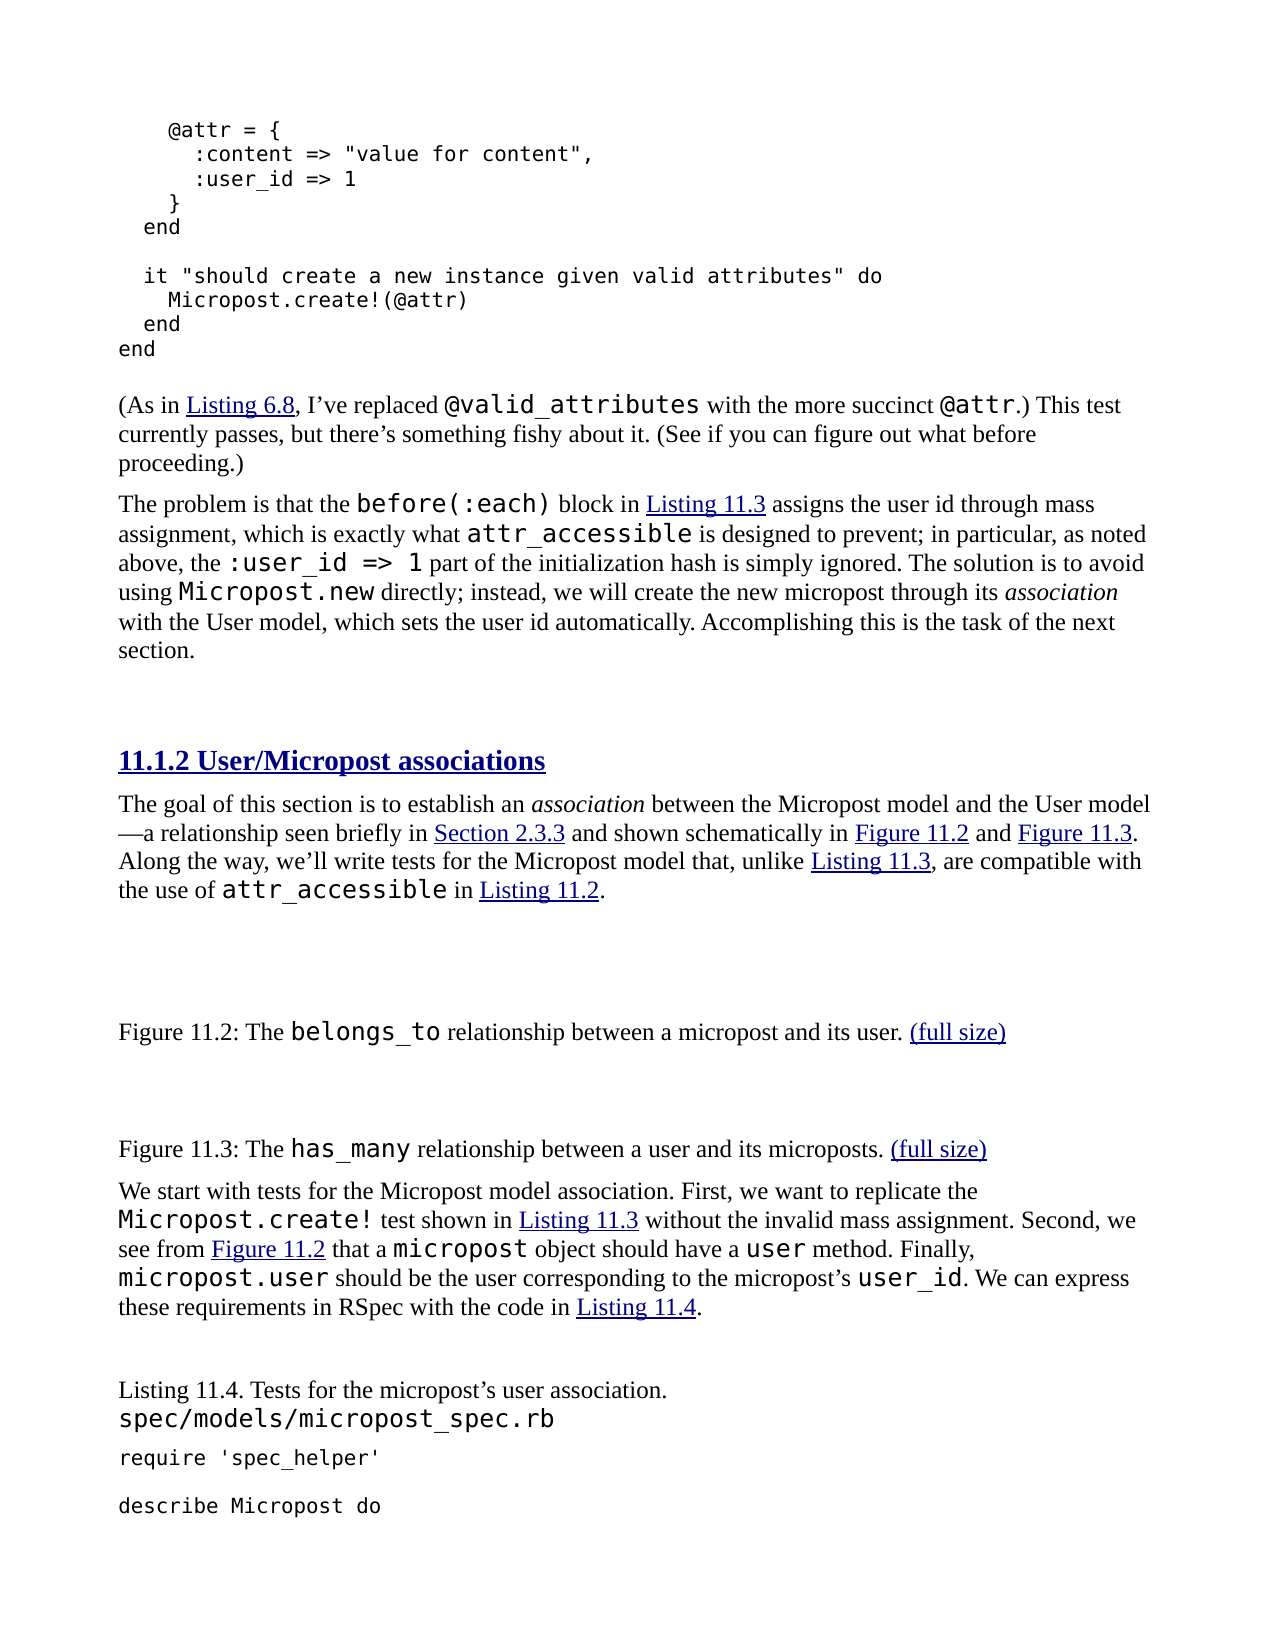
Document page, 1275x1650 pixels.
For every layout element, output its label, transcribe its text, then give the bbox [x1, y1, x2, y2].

text end [118, 312, 1157, 337]
text Micropost.create!(@attr) [118, 288, 1157, 312]
text @attr = { [118, 118, 1157, 142]
text The goal of this section is to establish an association between the Micropost model and the User model—a relationship seen briefly in Section 2.3.3 and shown schematically in Figure 11.2 and Figure 11.3. Along the way, we’ll write tests for the Micropost model that, unlike Listing 11.3, are compatible with the use of attr_accessible in Listing 11.2. [118, 789, 1157, 904]
text Figure 11.2: The belongs_to relationship between a micropost and its user. (full size) [118, 1017, 1157, 1046]
text end [118, 215, 1157, 239]
text We start with tests for the Micropost model association. First, we want to replicate the Micropost.create! test shown in Listing 11.3 without the invalid mass assignment. Second, we see from Figure 11.2 that a micropost object should have a user method. Finally, micropost.user should be the user corresponding to the micropost’s user_id. We can express these requirements in RSpec with the code in Listing 11.4. [118, 1176, 1157, 1321]
text :user_id => 1 [118, 167, 1157, 191]
subtitle 11.1.2 User/Micropost associations [118, 743, 1157, 776]
text Figure 11.3: The has_many relationship between a user and its microposts. (full size) [118, 1134, 1157, 1163]
text describe Micropost do [118, 1494, 1157, 1518]
text Listing 11.4. Tests for the micropost’s user association. spec/models/micropost_spec.rb [118, 1375, 1157, 1433]
text require 'spec_helper' [118, 1446, 1157, 1470]
text } [118, 191, 1157, 215]
text it "should create a new instance given valid attributes" do [118, 264, 1157, 288]
text :content => "value for content", [118, 142, 1157, 167]
text (As in Listing 6.8, I’ve replaced @valid_attributes with the more succinct @attr.) This test currently passes, but there’s something fishy about it. (See if you can figure out what before proceeding.) [118, 390, 1157, 477]
text The problem is that the before(:each) block in Listing 11.3 assigns the user id through mass assignment, which is exactly what attr_accessible is designed to prevent; in particular, as noted above, the :user_id => 1 part of the initialization hash is simply ignored. The solution is to avoid using Micropost.new directly; instead, we will create the new micropost through its association with the User model, which sets the user id automatically. Accomplishing this is the task of the next section. [118, 489, 1157, 664]
text end [118, 337, 1157, 361]
